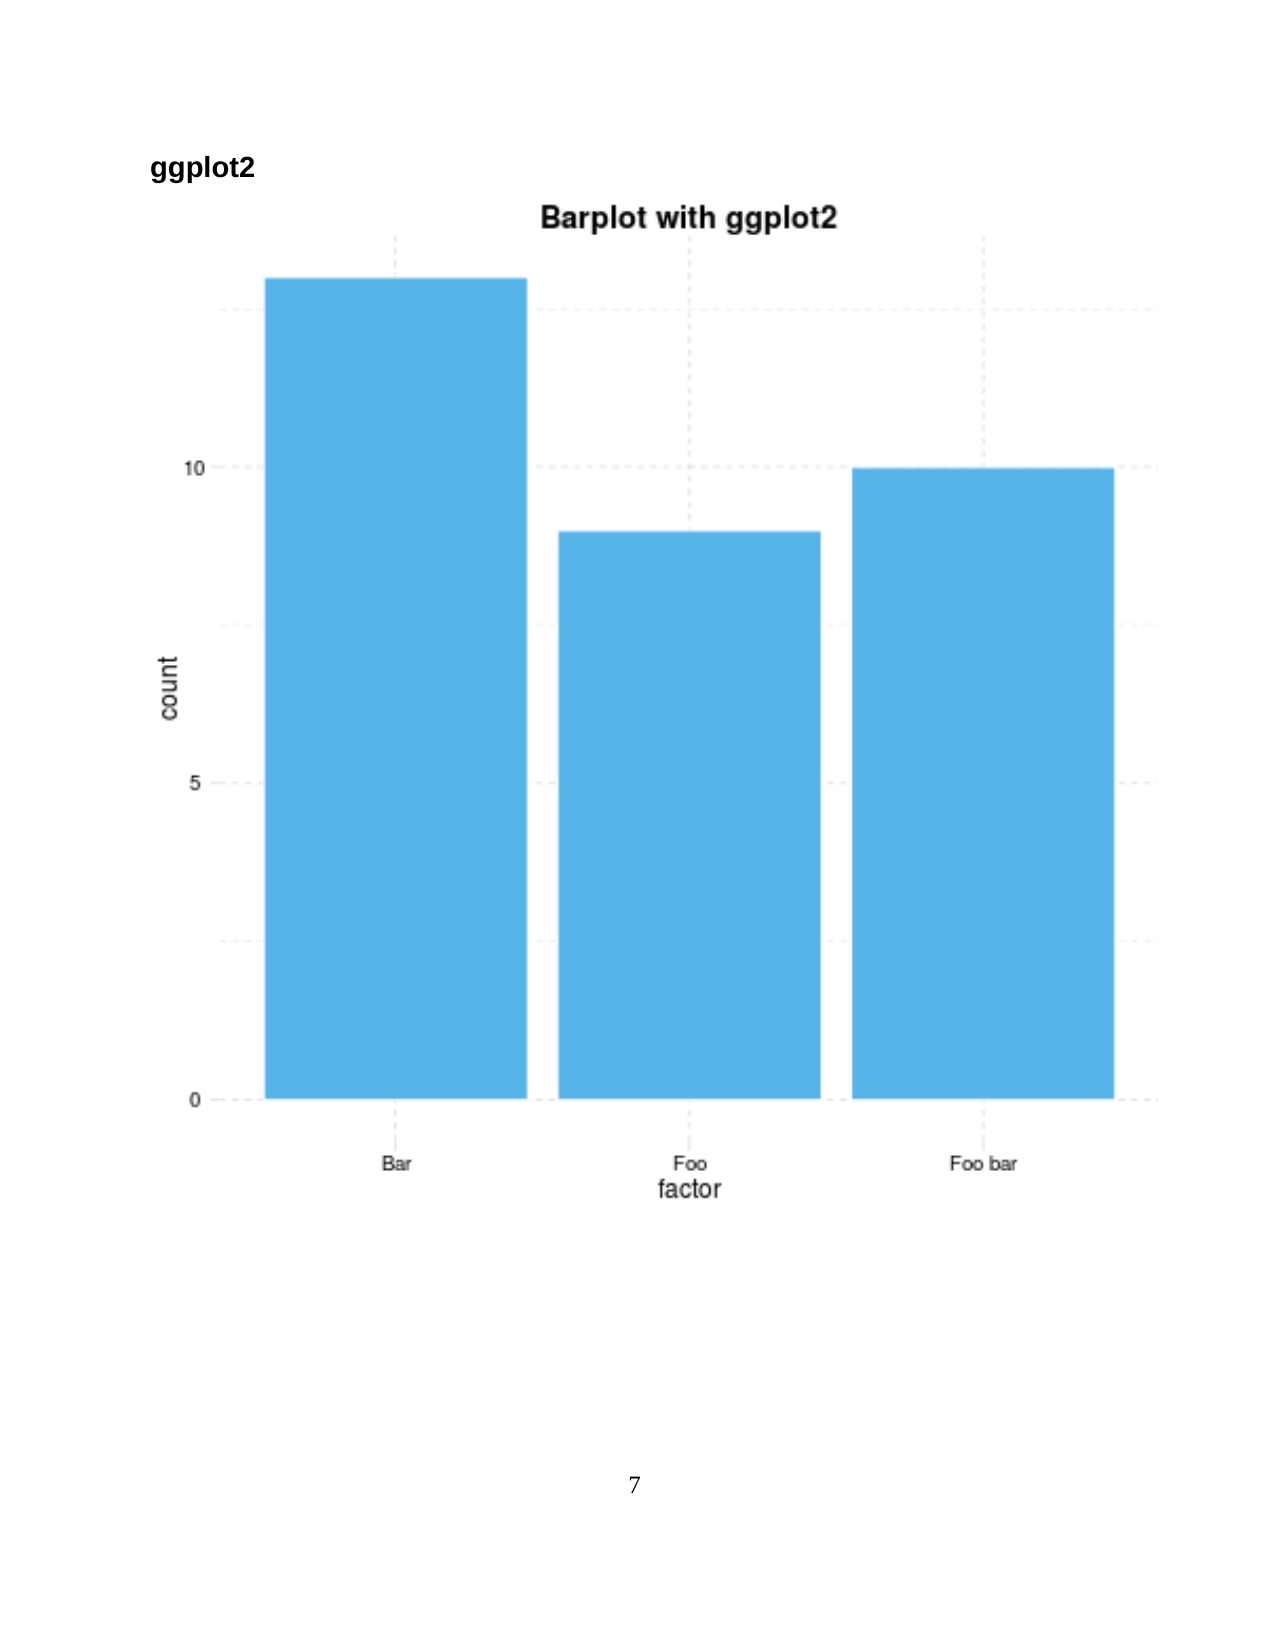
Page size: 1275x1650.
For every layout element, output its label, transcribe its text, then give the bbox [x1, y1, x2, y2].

subtitle ggplot2 [150, 150, 1125, 183]
picture [150, 196, 1163, 1209]
